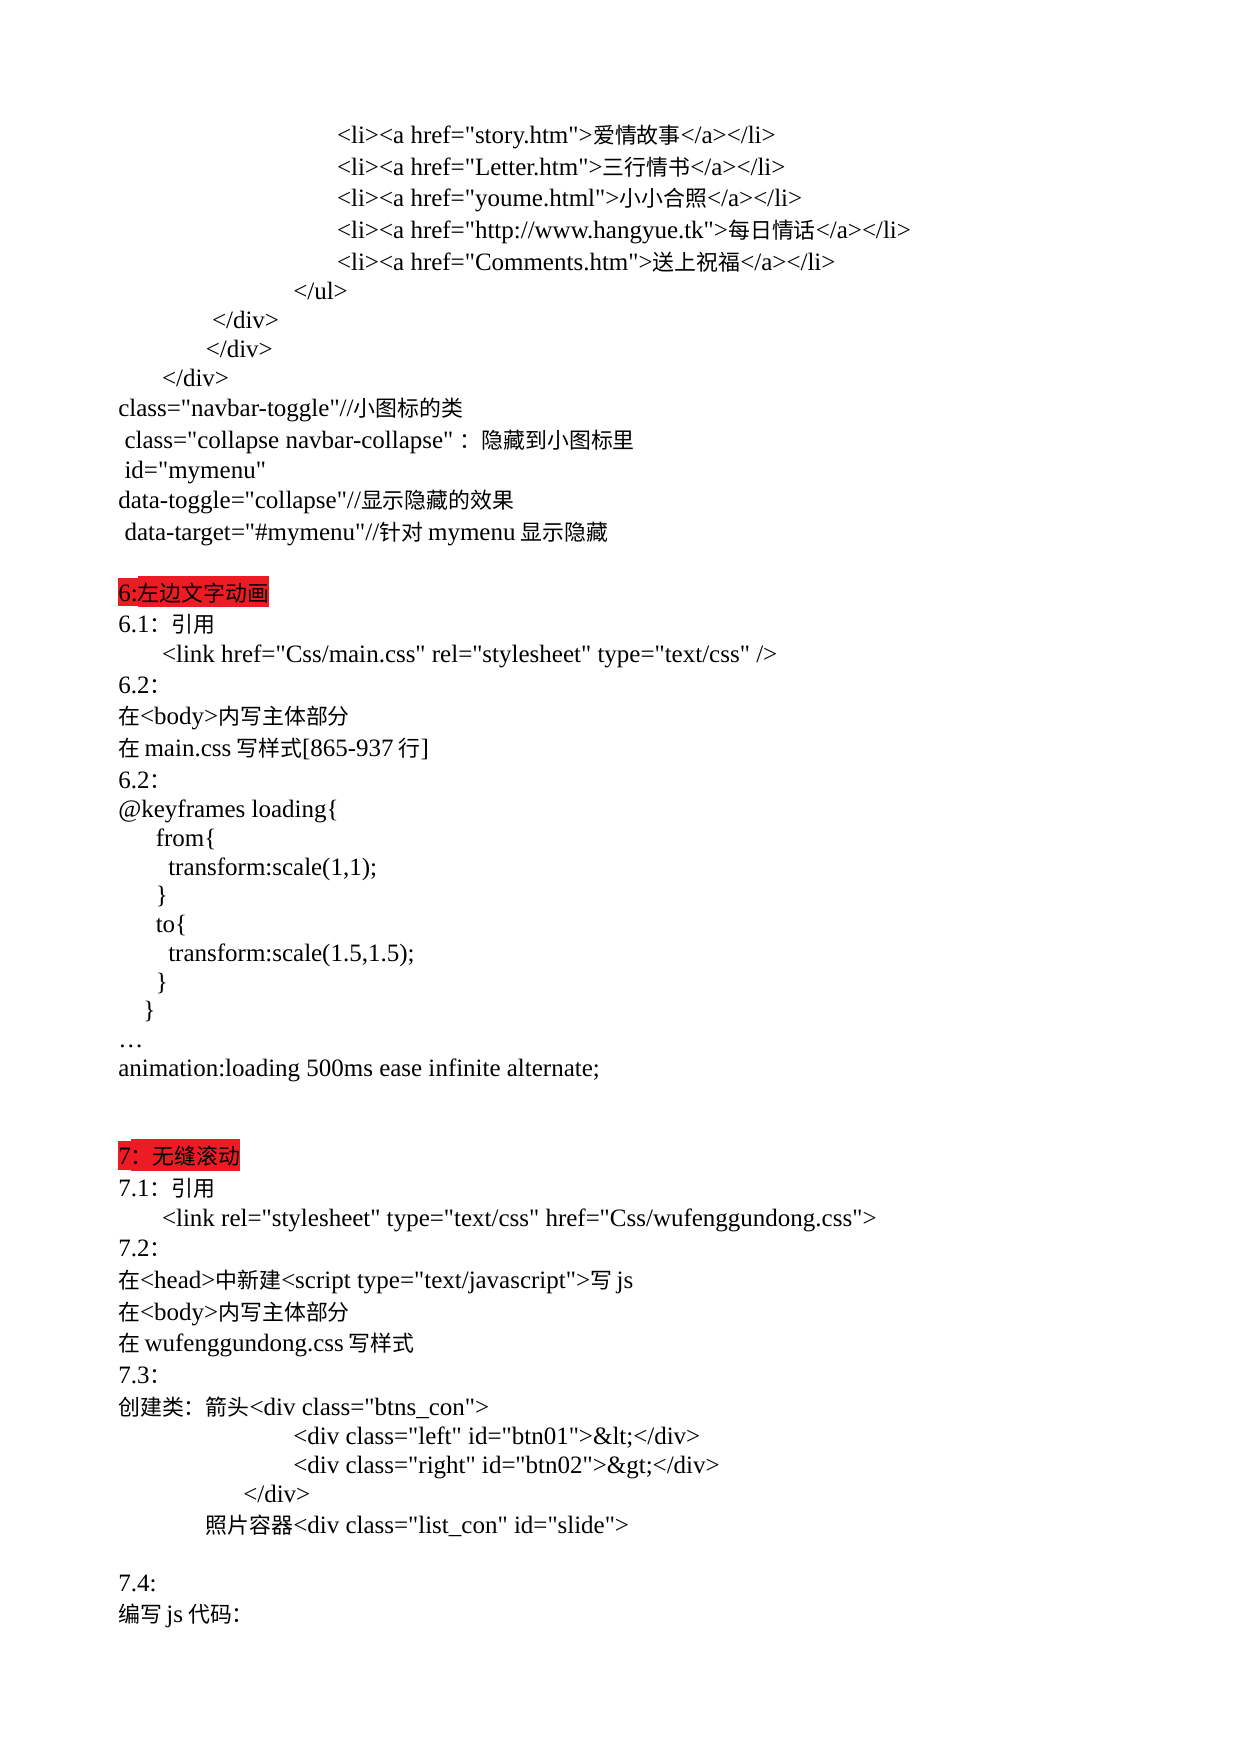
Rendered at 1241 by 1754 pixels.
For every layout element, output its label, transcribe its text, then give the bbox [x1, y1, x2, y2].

text } [118, 996, 1122, 1024]
text </div> [118, 305, 1122, 334]
text 7.1：引用 [118, 1171, 1122, 1203]
text </ul> [118, 276, 1122, 305]
text <div class="right" id="btn02">&gt;</div> [118, 1450, 1122, 1479]
text <li><a href="youme.html">小小合照</a></li> [118, 181, 1122, 213]
text class="navbar-toggle"//小图标的类 [118, 391, 1122, 423]
text <link rel="stylesheet" type="text/css" href="Css/wufenggundong.css"> [118, 1203, 1122, 1231]
text data-toggle="collapse"//显示隐藏的效果 [118, 483, 1122, 515]
text </div> [118, 363, 1122, 391]
text data-target="#mymenu"//针对 mymenu显示隐藏 [118, 515, 1122, 547]
text 6.2： [118, 763, 1122, 794]
text 6.1：引用 [118, 607, 1122, 639]
text id="mymenu" [118, 455, 1122, 483]
text transform:scale(1,1); [118, 852, 1122, 881]
text <li><a href="Letter.htm">三行情书</a></li> [118, 150, 1122, 181]
text … [118, 1024, 1122, 1053]
text 7.2： [118, 1231, 1122, 1263]
text 在<body>内写主体部分 [118, 1295, 1122, 1326]
text 7：无缝滚动 [118, 1139, 1122, 1171]
text 在wufenggundong.css写样式 [118, 1326, 1122, 1358]
text to{ [118, 909, 1122, 938]
text from{ [118, 823, 1122, 852]
text <div class="left" id="btn01">&lt;</div> [118, 1421, 1122, 1450]
text 7.4: [118, 1568, 1122, 1597]
text </div> [118, 334, 1122, 363]
text <li><a href="story.htm">爱情故事</a></li> [118, 118, 1122, 150]
text 创建类：箭头<div class="btns_con"> [118, 1390, 1122, 1421]
text 6:左边文字动画 [118, 576, 1122, 607]
text <li><a href="http://www.hangyue.tk">每日情话</a></li> [118, 213, 1122, 245]
text } [118, 967, 1122, 996]
text </div> [118, 1479, 1122, 1508]
text transform:scale(1.5,1.5); [118, 938, 1122, 967]
text 在<body>内写主体部分 [118, 699, 1122, 731]
text 7.3： [118, 1358, 1122, 1390]
text <link href="Css/main.css" rel="stylesheet" type="text/css" /> [118, 639, 1122, 668]
text class="collapse navbar-collapse" ：隐藏到小图标里 [118, 423, 1122, 455]
text @keyframes loading{ [118, 794, 1122, 823]
text animation:loading 500ms ease infinite alternate; [118, 1053, 1122, 1082]
text 编写js代码： [118, 1597, 1122, 1628]
text 照片容器<div class="list_con" id="slide"> [118, 1508, 1122, 1539]
text } [118, 881, 1122, 909]
text 在main.css写样式[865-937行] [118, 731, 1122, 763]
text 6.2： [118, 668, 1122, 699]
text <li><a href="Comments.htm">送上祝福</a></li> [118, 245, 1122, 276]
text 在<head>中新建<script type="text/javascript">写js [118, 1263, 1122, 1295]
